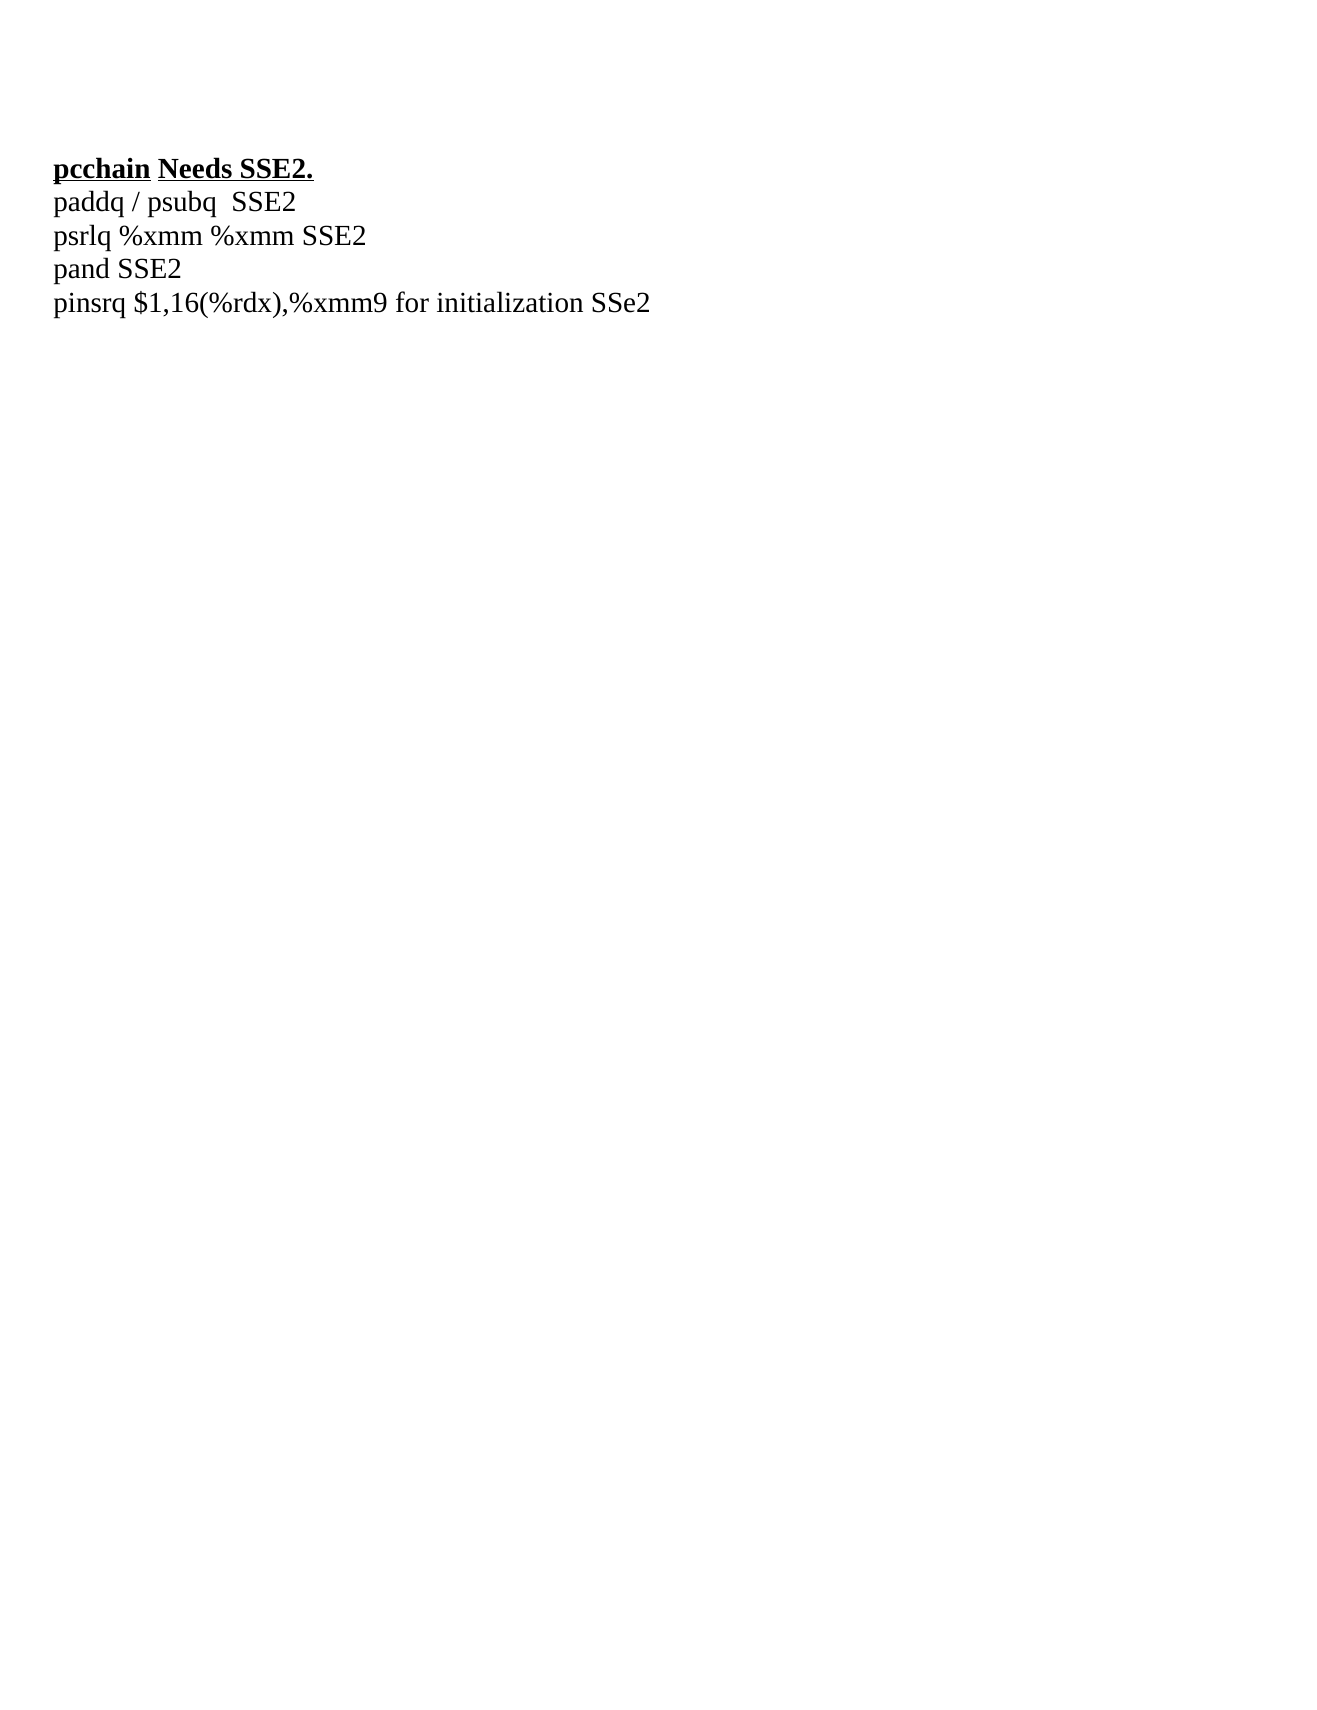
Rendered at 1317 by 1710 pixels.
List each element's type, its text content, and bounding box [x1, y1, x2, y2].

text pinsrq $1,16(%rdx),%xmm9 for initialization SSe2 [53, 285, 1174, 318]
text psrlq %xmm %xmm SSE2 [53, 218, 1174, 251]
text paddq / psubq SSE2 [53, 184, 1174, 218]
text pcchain Needs SSE2. [53, 151, 1174, 184]
text pand SSE2 [53, 251, 1174, 285]
